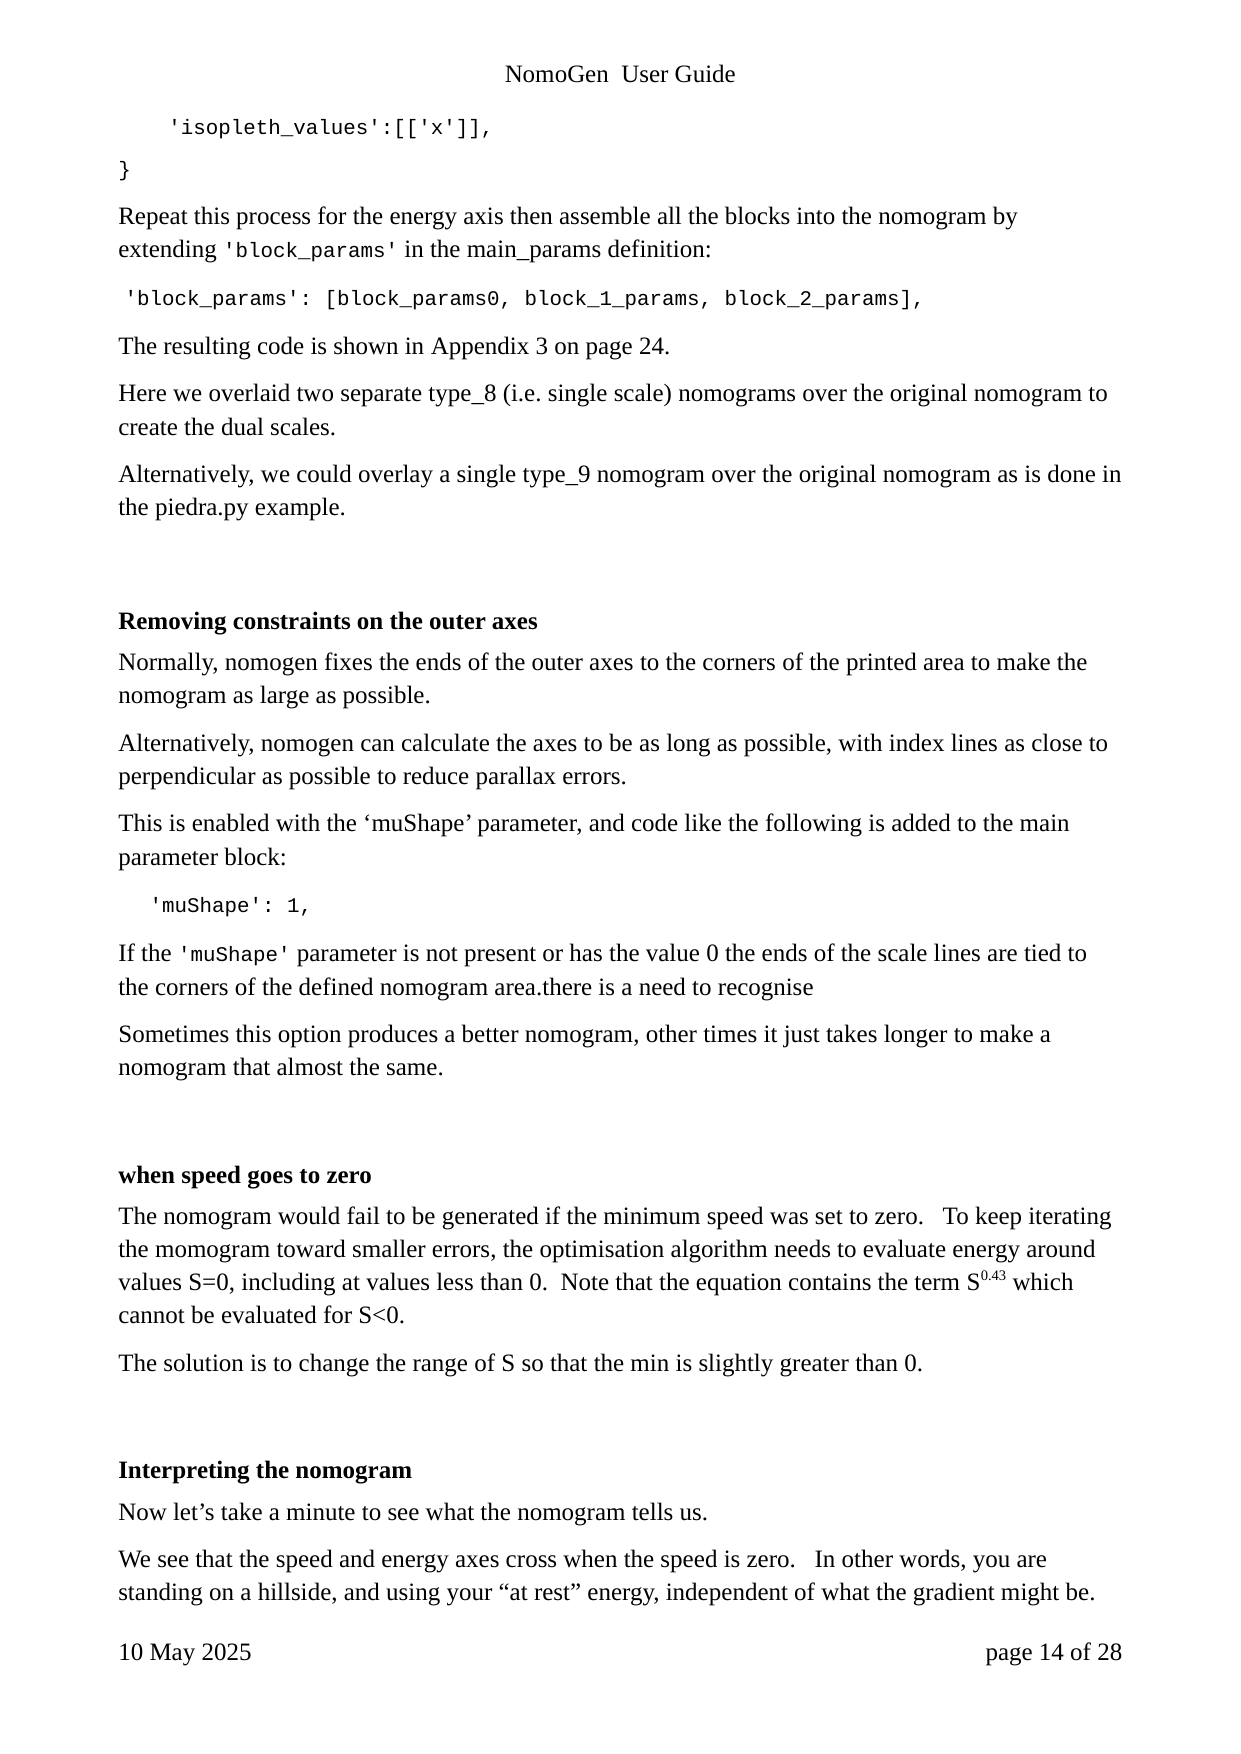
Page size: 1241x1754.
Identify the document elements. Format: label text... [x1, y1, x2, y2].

text Alternatively, nomogen can calculate the axes to be as long as possible, with index lines as close to perpendicular as possible to reduce parallax errors. [118, 728, 1122, 790]
text We see that the speed and energy axes cross when the speed is zero. In other words, you are standing on a hillside, and using your “at rest” energy, independent of what the gradient might be. [118, 1544, 1122, 1606]
text Normally, nomogen fixes the ends of the outer axes to the corners of the printed area to make the nomogram as large as possible. [118, 647, 1122, 709]
text 'muShape': 1, [118, 889, 1122, 919]
text 'block_params': [block_params0, block_1_params, block_2_params], [118, 282, 1122, 312]
subtitle Removing constraints on the outer axes [118, 606, 1122, 635]
text Here we overlaid two separate type_8 (i.e. single scale) nomograms over the original nomogram to create the dual scales. [118, 378, 1122, 440]
text Repeat this process for the energy axis then assemble all the blocks into the nomogram by extending 'block_params' in the main_params definition: [118, 201, 1122, 263]
text The nomogram would fail to be generated if the minimum speed was set to zero. To keep iterating the momogram toward smaller errors, the optimisation algorithm needs to evaluate energy around values S=0, including at values less than 0. Note that the equation contains the term S0.43 which cannot be evaluated for S<0. [118, 1201, 1122, 1329]
subtitle Interpreting the nomogram [118, 1456, 1122, 1484]
text This is enabled with the ‘muShape’ parameter, and code like the following is added to the main parameter block: [118, 808, 1122, 870]
text 'isopleth_values':[['x']], [118, 117, 1122, 141]
text If the 'muShape' parameter is not present or has the value 0 the ends of the scale lines are tied to the corners of the defined nomogram area.there is a need to recognise [118, 938, 1122, 1000]
subtitle when speed goes to zero [118, 1160, 1122, 1189]
text The solution is to change the range of S so that the min is slightly greater than 0. [118, 1348, 1122, 1377]
text Now let’s take a minute to see what the nomogram tells us. [118, 1497, 1122, 1526]
text Sometimes this option produces a better nomogram, other times it just takes longer to make a nomogram that almost the same. [118, 1019, 1122, 1081]
text } [118, 159, 1122, 183]
text The resulting code is shown in Appendix 3 on page 24. [118, 331, 1122, 360]
text Alternatively, we could overlay a single type_9 nomogram over the original nomogram as is done in the piedra.py example. [118, 459, 1122, 521]
